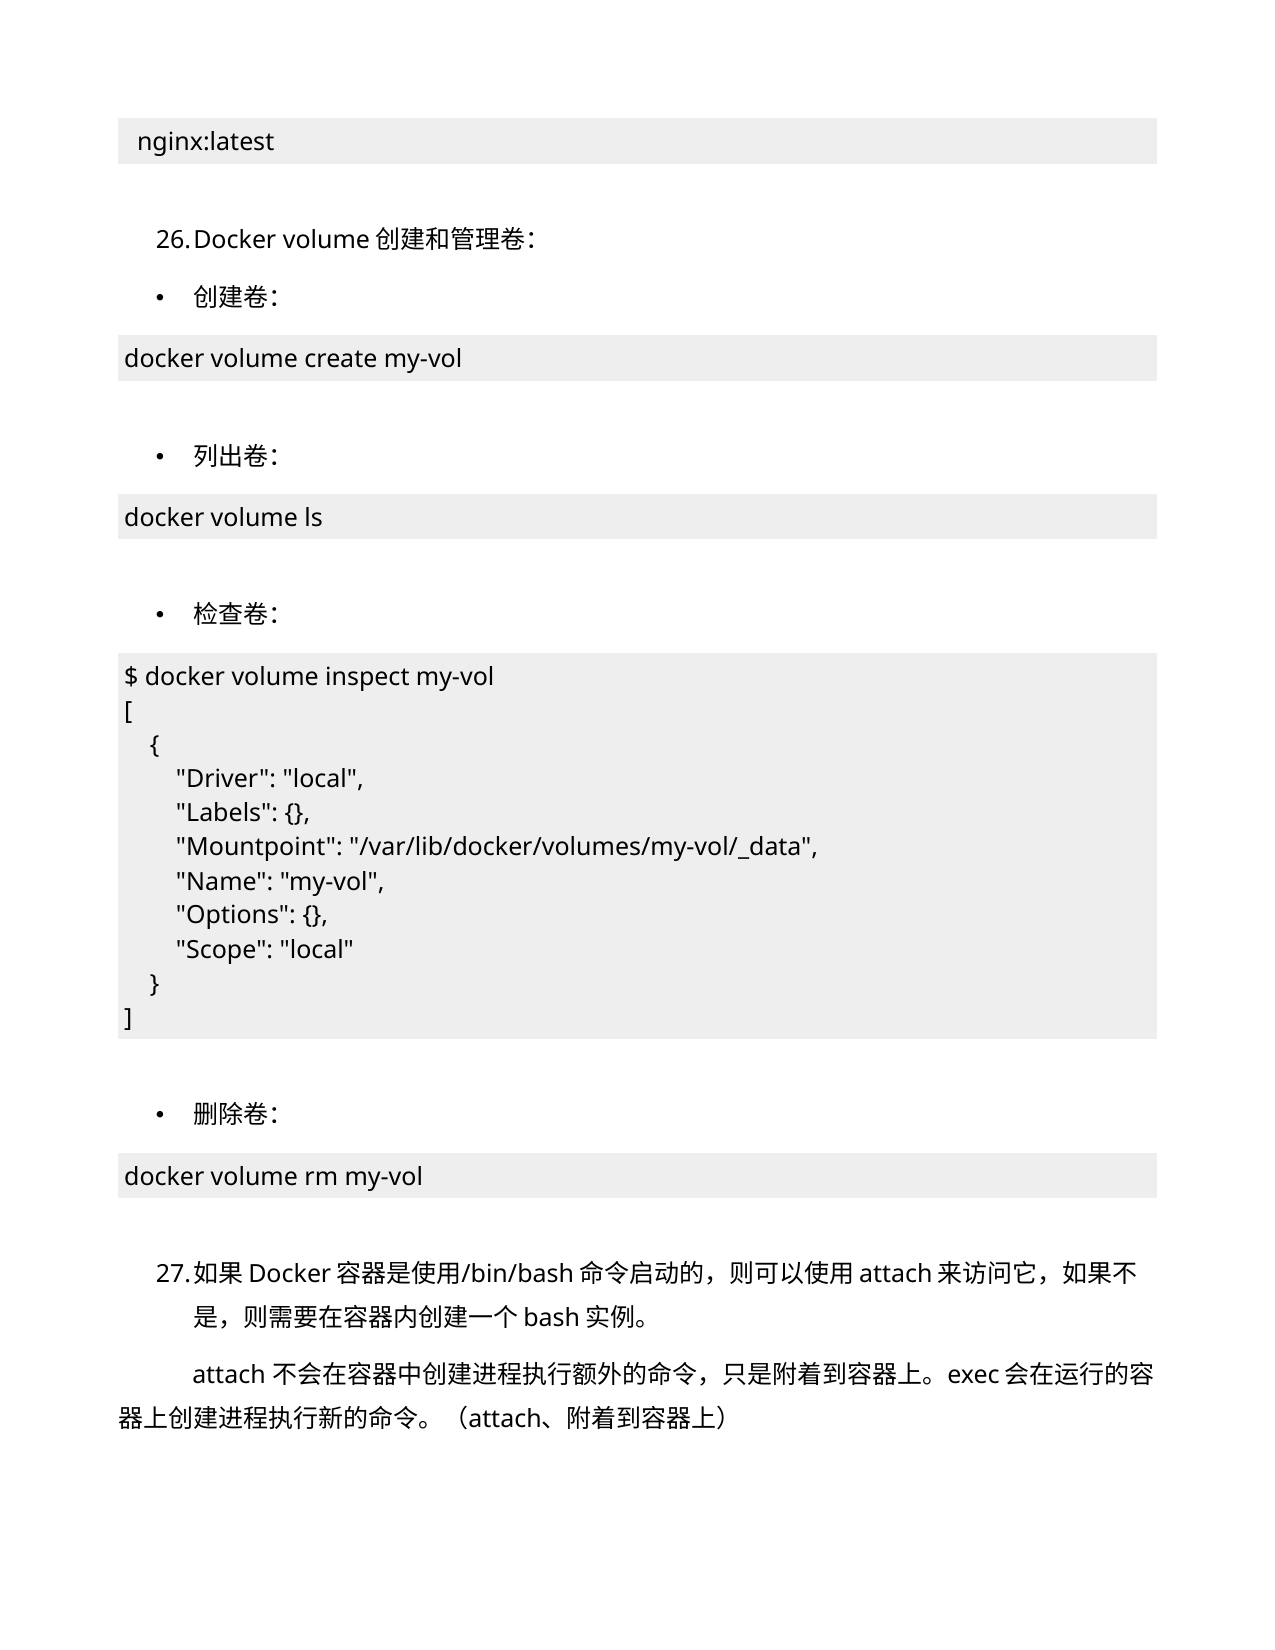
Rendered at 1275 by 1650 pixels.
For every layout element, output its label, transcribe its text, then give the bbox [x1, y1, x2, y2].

text attach 不会在容器中创建进程执行额外的命令，只是附着到容器上。exec会在运行的容器上创建进程执行新的命令。（attach、附着到容器上） [118, 1355, 1157, 1435]
table_header docker volume ls [118, 494, 1157, 539]
table_header docker volume rm my-vol [118, 1153, 1157, 1198]
list 如果Docker容器是使用/bin/bash命令启动的，则可以使用attach来访问它，如果不是，则需要在容器内创建一个bash实例。 [156, 1253, 1157, 1333]
list 创建卷： [156, 277, 1157, 313]
list 检查卷： [156, 595, 1157, 631]
list Docker volume创建和管理卷： [156, 219, 1157, 255]
table_header $ docker volume inspect my-vol [ { "Driver": "local", "Labels": {}, "Mountpoint": "/var/lib/docker/volumes/my-vol/_data", "Name": "my-vol", "Options": {}, "Scope": "local" } ] [118, 653, 1157, 1039]
list 列出卷： [156, 436, 1157, 472]
table_header docker volume create my-vol [118, 335, 1157, 381]
list 删除卷： [156, 1094, 1157, 1131]
table_header nginx:latest [118, 118, 1157, 164]
